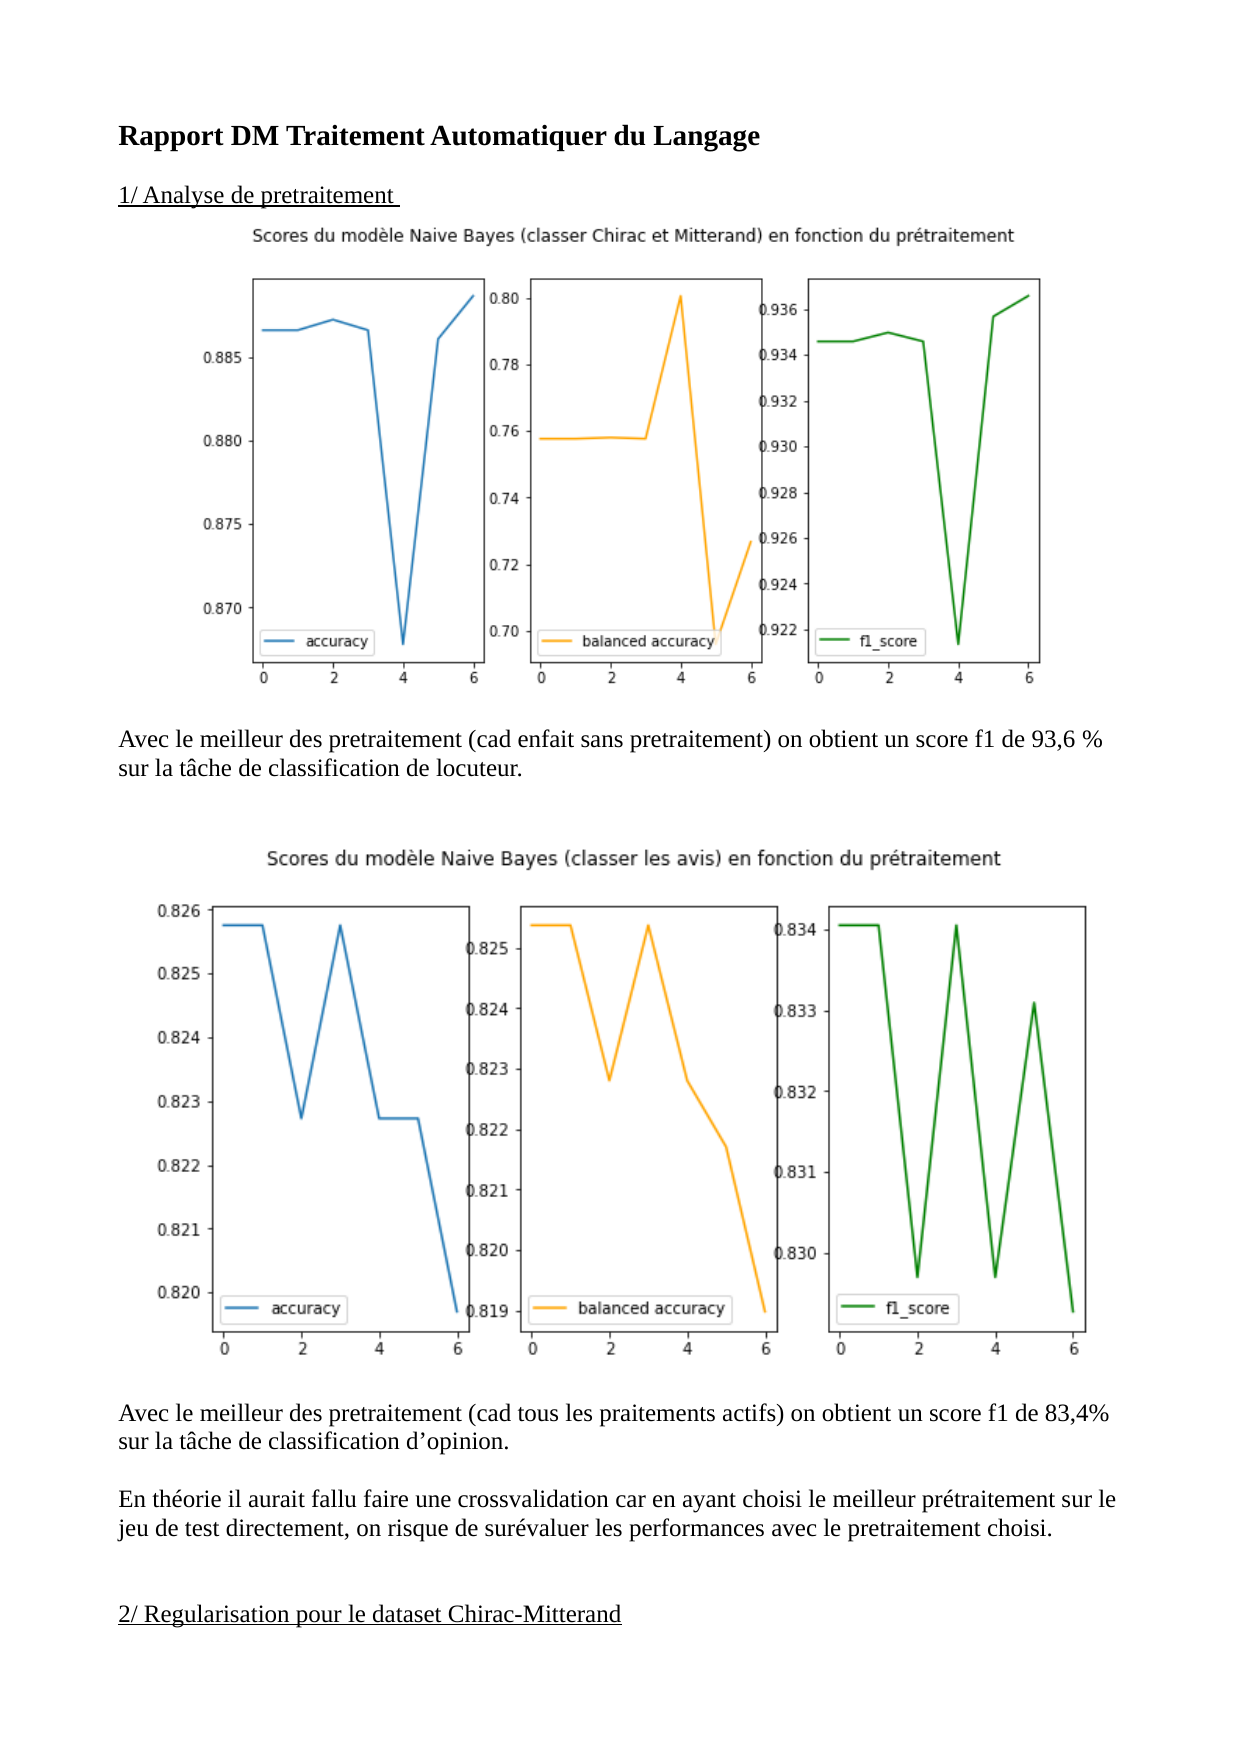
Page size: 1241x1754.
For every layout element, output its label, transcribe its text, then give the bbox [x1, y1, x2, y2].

picture [192, 218, 1049, 696]
text sur la tâche de classification d’opinion. [118, 1426, 1122, 1455]
text En théorie il aurait fallu faire une crossvalidation car en ayant choisi le meilleur prétraitement sur le jeu de test directement, on risque de surévaluer les performances avec le pretraitement choisi. [118, 1484, 1122, 1541]
text 2/ Regularisation pour le dataset Chirac-Mitterand [118, 1599, 1122, 1628]
text Avec le meilleur des pretraitement (cad enfait sans pretraitement) on obtient un score f1 de 93,6 % sur la tâche de classification de locuteur. [118, 724, 1122, 782]
picture [145, 839, 1096, 1369]
text Avec le meilleur des pretraitement (cad tous les praitements actifs) on obtient un score f1 de 83,4% [118, 1398, 1122, 1426]
text 1/ Analyse de pretraitement [118, 180, 1122, 209]
text Rapport DM Traitement Automatiquer du Langage [118, 118, 1122, 152]
